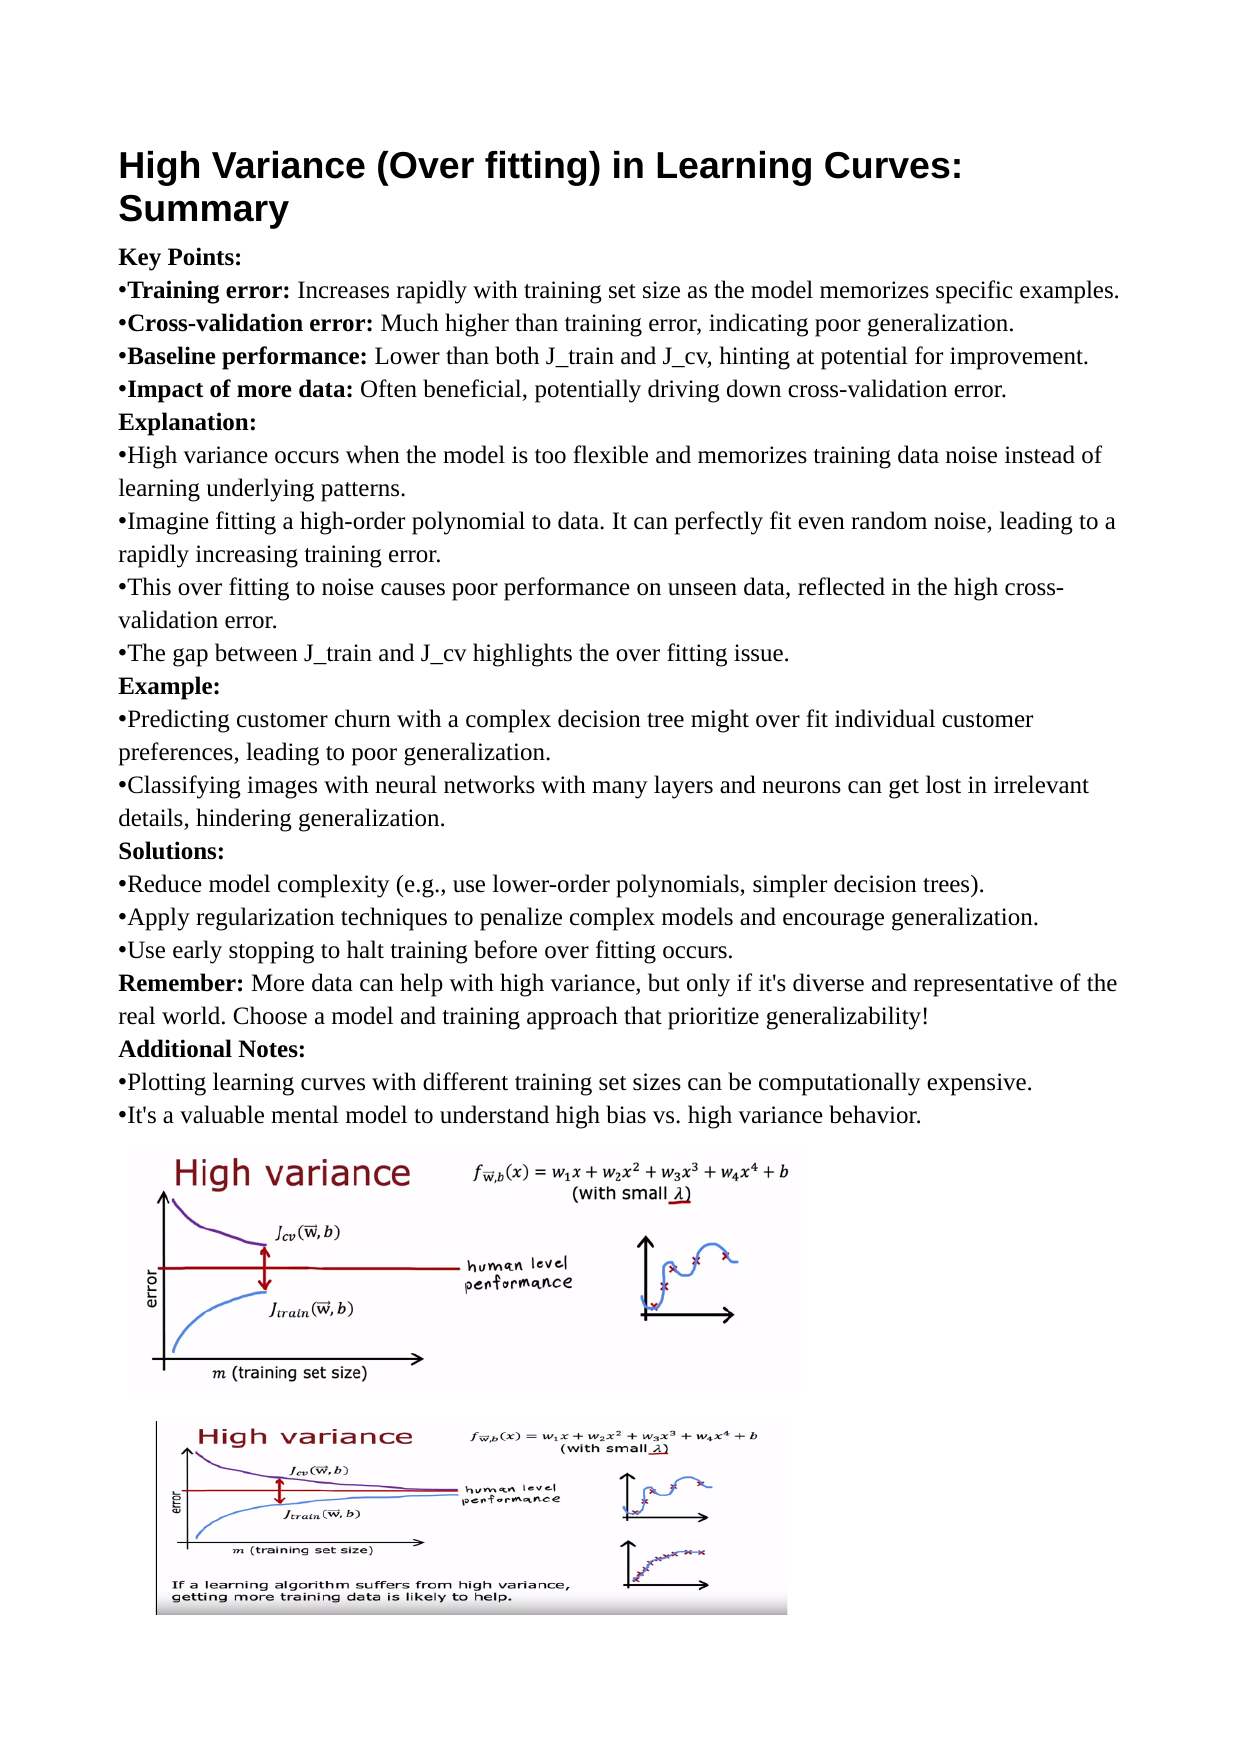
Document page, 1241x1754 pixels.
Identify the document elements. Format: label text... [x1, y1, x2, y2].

text Explanation: [118, 407, 1122, 436]
list High variance occurs when the model is too flexible and memorizes training data noise instead of learning underlying patterns. [118, 440, 1122, 502]
list Impact of more data: Often beneficial, potentially driving down cross-validation error. [118, 374, 1122, 403]
text Example: [118, 671, 1122, 700]
text Key Points: [118, 242, 1122, 271]
text Remember: More data can help with high variance, but only if it's diverse and representative of the real world. Choose a model and training approach that prioritize generalizability! [118, 968, 1122, 1030]
text Solutions: [118, 836, 1122, 865]
list It's a valuable mental model to understand high bias vs. high variance behavior. [118, 1100, 1122, 1129]
picture [130, 1146, 803, 1395]
text Additional Notes: [118, 1034, 1122, 1063]
list Plotting learning curves with different training set sizes can be computationally expensive. [118, 1067, 1122, 1096]
list This over fitting to noise causes poor performance on unseen data, reflected in the high cross-validation error. [118, 572, 1122, 634]
list Predicting customer churn with a complex decision tree might over fit individual customer preferences, leading to poor generalization. [118, 704, 1122, 766]
subtitle High Variance (Over fitting) in Learning Curves: Summary [118, 143, 1122, 229]
list The gap between J_train and J_cv highlights the over fitting issue. [118, 638, 1122, 667]
list Baseline performance: Lower than both J_train and J_cv, hinting at potential for improvement. [118, 341, 1122, 370]
list Imagine fitting a high-order polynomial to data. It can perfectly fit even random noise, leading to a rapidly increasing training error. [118, 506, 1122, 568]
list Reduce model complexity (e.g., use lower-order polynomials, simpler decision trees). [118, 869, 1122, 898]
list Training error: Increases rapidly with training set size as the model memorizes specific examples. [118, 275, 1122, 304]
picture [155, 1421, 788, 1615]
list Classifying images with neural networks with many layers and neurons can get lost in irrelevant details, hindering generalization. [118, 770, 1122, 832]
list Cross-validation error: Much higher than training error, indicating poor generalization. [118, 308, 1122, 337]
list Use early stopping to halt training before over fitting occurs. [118, 935, 1122, 964]
list Apply regularization techniques to penalize complex models and encourage generalization. [118, 902, 1122, 931]
